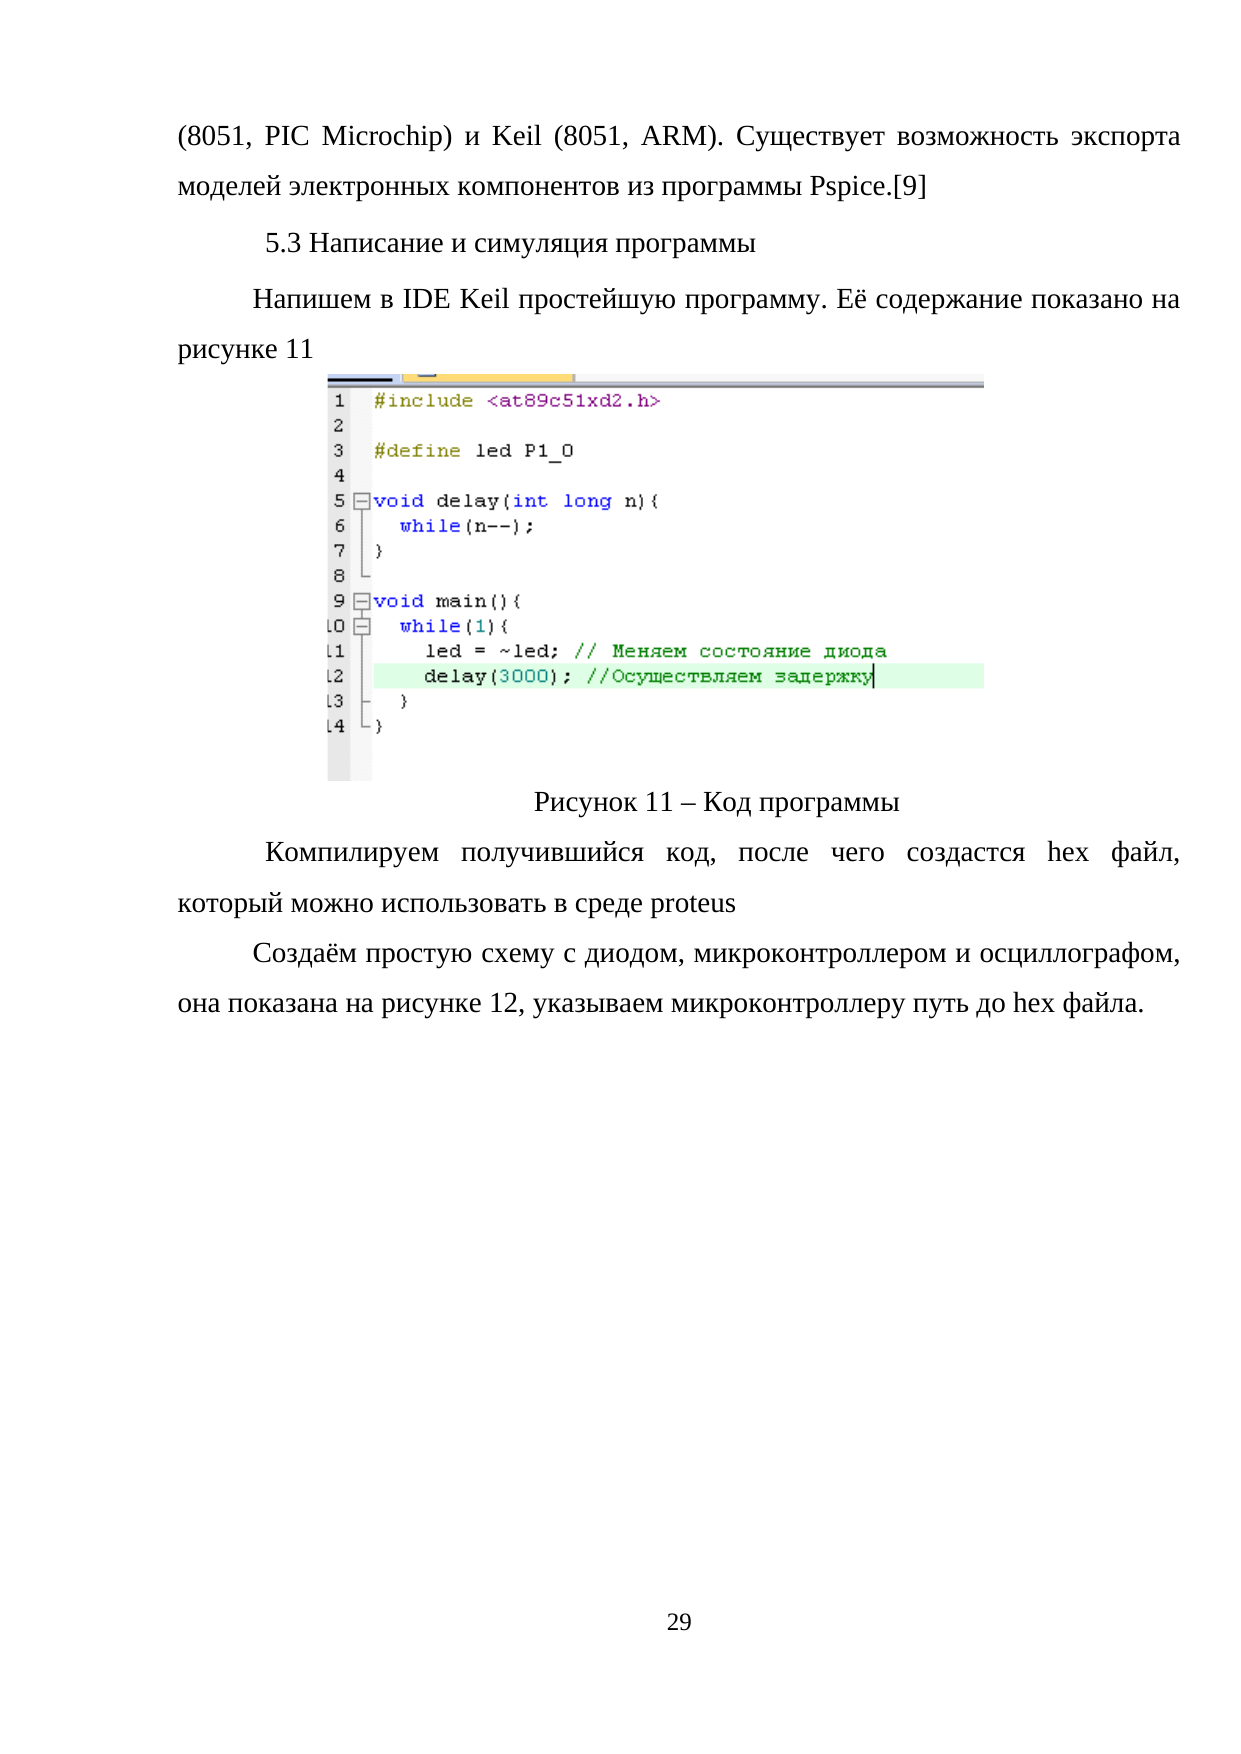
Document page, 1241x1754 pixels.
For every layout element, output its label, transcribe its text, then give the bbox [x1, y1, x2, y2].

text Компилируем получившийся код, после чего создастся hex файл, который можно использовать в среде proteus [177, 834, 1181, 918]
text Рисунок 11 – Код программы [177, 784, 1181, 818]
text (8051, PIC Microchip) и Keil (8051, ARM). Существует возможность экспорта моделей электронных компонентов из программы Pspice.[9] [177, 118, 1181, 202]
subtitle 5.3 Написание и симуляция программы [177, 225, 1181, 258]
text Напишем в IDE Keil простейшую программу. Её содержание показано на рисунке 11 [177, 281, 1181, 365]
text Создаём простую схему с диодом, микроконтроллером и осциллографом, она показана на рисунке 12, указываем микроконтроллеру путь до hex файла. [177, 935, 1181, 1019]
picture [327, 374, 984, 781]
